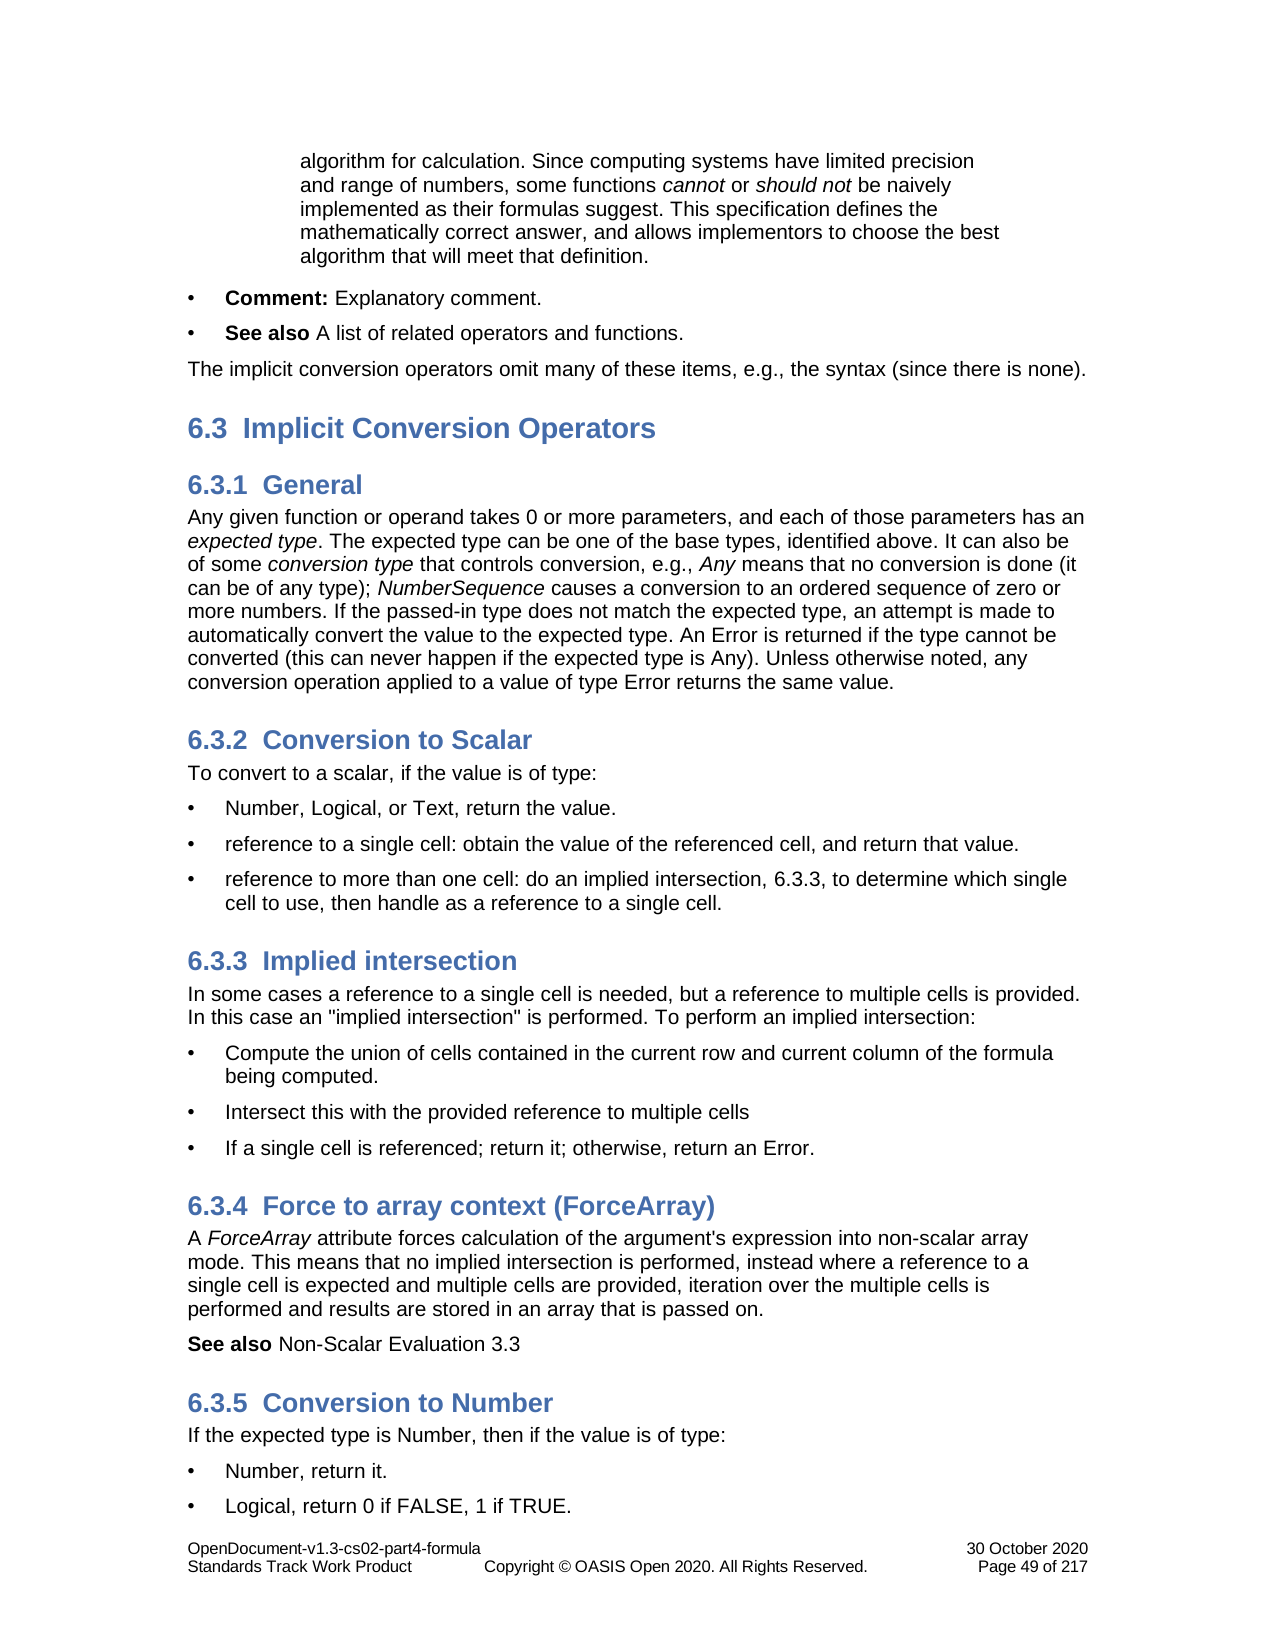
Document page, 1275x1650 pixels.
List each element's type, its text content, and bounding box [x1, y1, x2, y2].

subtitle Conversion to Scalar [187, 725, 1088, 755]
text Any given function or operand takes 0 or more parameters, and each of those parameters has an expected type. The expected type can be one of the base types, identified above. It can also be of some conversion type that controls conversion, e.g., Any means that no conversion is done (it can be of any type); NumberSequence causes a conversion to an ordered sequence of zero or more numbers. If the passed-in type does not match the expected type, an attempt is made to automatically convert the value to the expected type. An Error is returned if the type cannot be converted (this can never happen if the expected type is Any). Unless otherwise noted, any conversion operation applied to a value of type Error returns the same value. [187, 506, 1088, 694]
list Number, return it. [187, 1459, 1088, 1483]
list Intersect this with the provided reference to multiple cells [187, 1100, 1088, 1124]
subtitle Conversion to Number [187, 1387, 1088, 1417]
list Number, Logical, or Text, return the value. [187, 797, 1088, 820]
list Comment: Explanatory comment. [187, 286, 1088, 310]
subtitle Implied intersection [187, 946, 1088, 976]
subtitle General [187, 469, 1088, 499]
list Compute the union of cells contained in the current row and current column of the formula being computed. [187, 1041, 1088, 1088]
text In some cases a reference to a single cell is needed, but a reference to multiple cells is provided. In this case an "implied intersection" is performed. To perform an implied intersection: [187, 982, 1088, 1029]
list Logical, return 0 if FALSE, 1 if TRUE. [187, 1495, 1088, 1518]
list reference to more than one cell: do an implied intersection, 6.3.3, to determine which single cell to use, then handle as a reference to a single cell. [187, 868, 1088, 915]
text If the expected type is Number, then if the value is of type: [187, 1423, 1088, 1447]
text A ForceArray attribute forces calculation of the argument's expression into non-scalar array mode. This means that no implied intersection is performed, instead where a reference to a single cell is expected and multiple cells are provided, iteration over the multiple cells is performed and results are stored in an array that is passed on. [187, 1227, 1088, 1321]
text See also Non-Scalar Evaluation 3.3 [187, 1333, 1088, 1356]
subtitle Implicit Conversion Operators [187, 412, 1088, 444]
list algorithm for calculation. Since computing systems have limited precision and range of numbers, some functions cannot or should not be naively implemented as their formulas suggest. This specification defines the mathematically correct answer, and allows implementors to choose the best algorithm that will meet that definition. [262, 150, 1013, 268]
list If a single cell is referenced; return it; otherwise, return an Error. [187, 1136, 1088, 1159]
list See also A list of related operators and functions. [187, 322, 1088, 345]
subtitle Force to array context (ForceArray) [187, 1191, 1088, 1221]
list reference to a single cell: obtain the value of the referenced cell, and return that value. [187, 832, 1088, 856]
text To convert to a scalar, if the value is of type: [187, 761, 1088, 784]
text The implicit conversion operators omit many of these items, e.g., the syntax (since there is none). [187, 357, 1088, 381]
